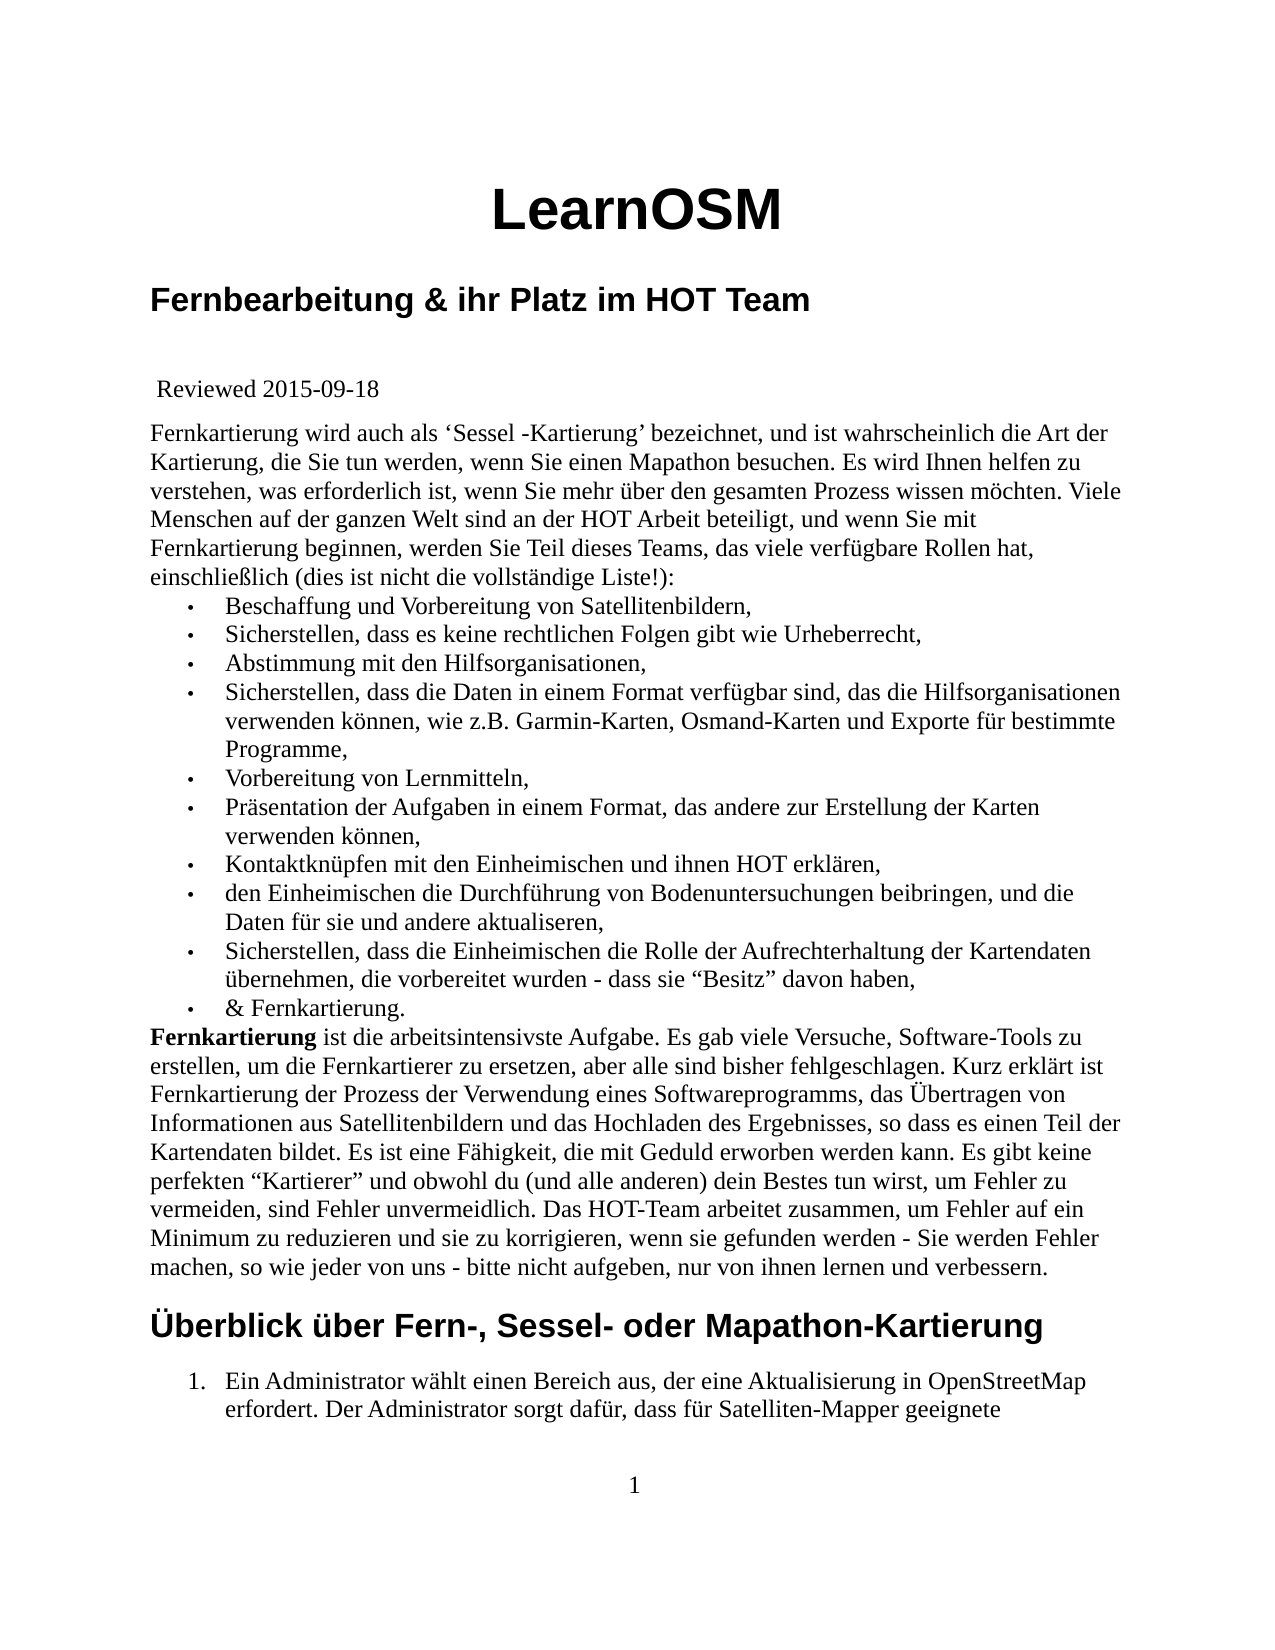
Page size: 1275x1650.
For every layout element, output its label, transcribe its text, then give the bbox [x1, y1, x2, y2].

list Ein Administrator wählt einen Bereich aus, der eine Aktualisierung in OpenStreetMap erfordert. Der Administrator sorgt dafür, dass für Satelliten-Mapper geeignete [187, 1366, 1125, 1423]
text Fernkartierung ist die arbeitsintensivste Aufgabe. Es gab viele Versuche, Software-Tools zu erstellen, um die Fernkartierer zu ersetzen, aber alle sind bisher fehlgeschlagen. Kurz erklärt ist Fernkartierung der Prozess der Verwendung eines Softwareprogramms, das Übertragen von Informationen aus Satellitenbildern und das Hochladen des Ergebnisses, so dass es einen Teil der Kartendaten bildet. Es ist eine Fähigkeit, die mit Geduld erworben werden kann. Es gibt keine perfekten “Kartierer” und obwohl du (und alle anderen) dein Bestes tun wirst, um Fehler zu vermeiden, sind Fehler unvermeidlich. Das HOT-Team arbeitet zusammen, um Fehler auf ein Minimum zu reduzieren und sie zu korrigieren, wenn sie gefunden werden - Sie werden Fehler machen, so wie jeder von uns - bitte nicht aufgeben, nur von ihnen lernen und verbessern. [150, 1022, 1125, 1281]
list Sicherstellen, dass es keine rechtlichen Folgen gibt wie Urheberrecht, [187, 619, 1125, 648]
list den Einheimischen die Durchführung von Bodenuntersuchungen beibringen, und die Daten für sie und andere aktualiseren, [187, 878, 1125, 936]
list & Fernkartierung. [187, 993, 1125, 1022]
subtitle Fernbearbeitung & ihr Platz im HOT Team [150, 279, 1125, 318]
list Vorbereitung von Lernmitteln, [187, 763, 1125, 792]
list Abstimmung mit den Hilfsorganisationen, [187, 648, 1125, 677]
title LearnOSM [150, 175, 1125, 242]
subtitle Überblick über Fern-, Sessel- oder Mapathon-Kartierung [150, 1306, 1125, 1344]
list Beschaffung und Vorbereitung von Satellitenbildern, [187, 591, 1125, 619]
list Sicherstellen, dass die Einheimischen die Rolle der Aufrechterhaltung der Kartendaten übernehmen, die vorbereitet wurden - dass sie “Besitz” davon haben, [187, 936, 1125, 993]
list Kontaktknüpfen mit den Einheimischen und ihnen HOT erklären, [187, 849, 1125, 878]
list Sicherstellen, dass die Daten in einem Format verfügbar sind, das die Hilfsorganisationen verwenden können, wie z.B. Garmin-Karten, Osmand-Karten und Exporte für bestimmte Programme, [187, 677, 1125, 763]
list Präsentation der Aufgaben in einem Format, das andere zur Erstellung der Karten verwenden können, [187, 792, 1125, 849]
text Reviewed 2015-09-18 [150, 346, 1125, 403]
text Fernkartierung wird auch als ‘Sessel -Kartierung’ bezeichnet, und ist wahrscheinlich die Art der Kartierung, die Sie tun werden, wenn Sie einen Mapathon besuchen. Es wird Ihnen helfen zu verstehen, was erforderlich ist, wenn Sie mehr über den gesamten Prozess wissen möchten. Viele Menschen auf der ganzen Welt sind an der HOT Arbeit beteiligt, und wenn Sie mit Fernkartierung beginnen, werden Sie Teil dieses Teams, das viele verfügbare Rollen hat, einschließlich (dies ist nicht die vollständige Liste!): [150, 418, 1125, 591]
